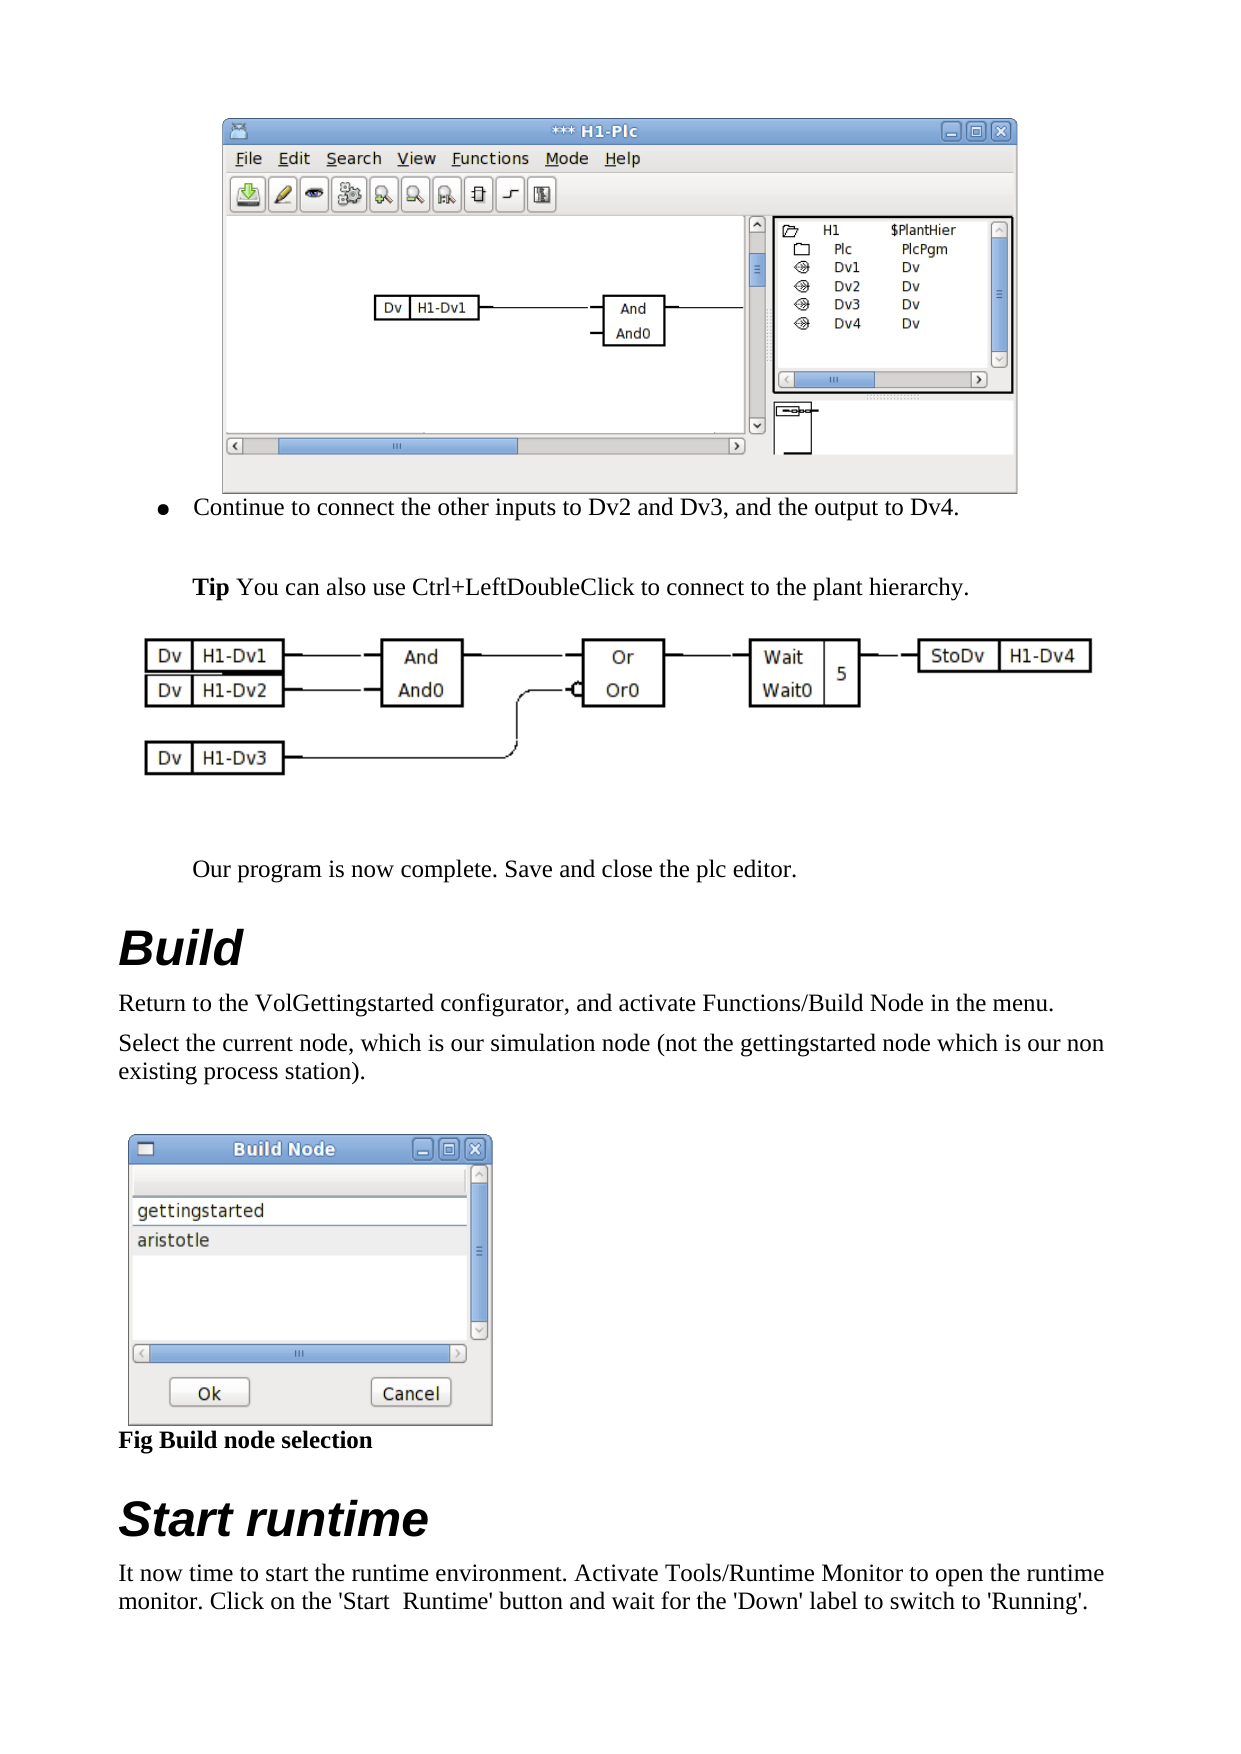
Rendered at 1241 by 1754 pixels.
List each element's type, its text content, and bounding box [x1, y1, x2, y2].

text Tip You can also use Ctrl+LeftDoubleClick to connect to the plant hierarchy. [118, 573, 1122, 601]
subtitle Start runtime [118, 1491, 1122, 1547]
picture [222, 118, 1018, 494]
text Select the current node, which is our simulation node (not the gettingstarted node which is our non existing process station). [118, 1029, 1122, 1084]
text Our program is now complete. Save and close the plc editor. [118, 855, 1122, 883]
subtitle Build [118, 921, 1122, 976]
picture [128, 1134, 493, 1426]
text Return to the VolGettingstarted configurator, and activate Functions/Build Node in the menu. [118, 989, 1122, 1017]
picture [118, 613, 1122, 816]
list Continue to connect the other inputs to Dv2 and Dv3, and the output to Dv4. [156, 118, 1122, 521]
text Fig Build node selection [118, 1137, 1122, 1454]
text It now time to start the runtime environment. Activate Tools/Runtime Monitor to open the runtime monitor. Click on the 'Start Runtime' button and wait for the 'Down' label to switch to 'Running'. [118, 1559, 1122, 1615]
